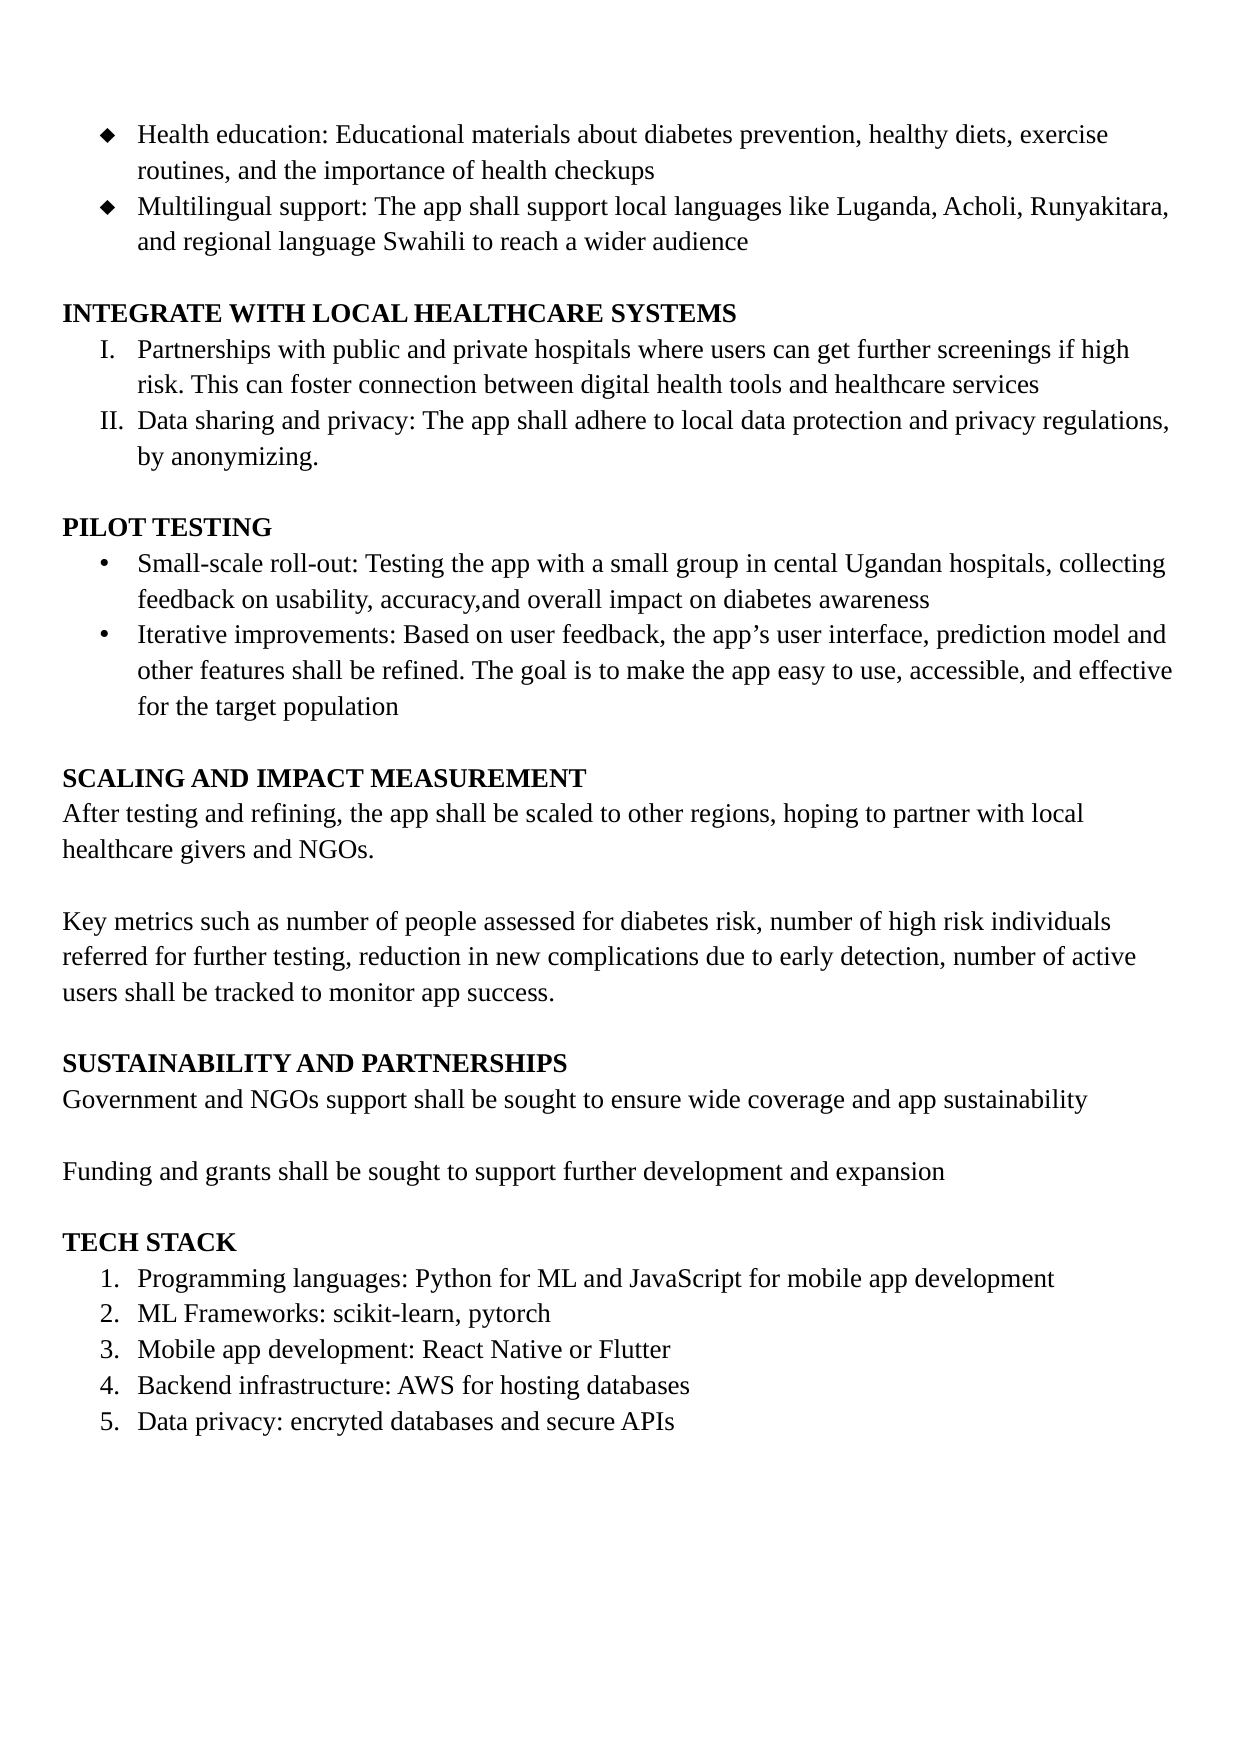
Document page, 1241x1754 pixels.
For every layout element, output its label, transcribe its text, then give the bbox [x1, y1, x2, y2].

list Backend infrastructure: AWS for hosting databases [99, 1369, 1178, 1400]
list Programming languages: Python for ML and JavaScript for mobile app development [99, 1262, 1178, 1293]
text Key metrics such as number of people assessed for diabetes risk, number of high risk individuals referred for further testing, reduction in new complications due to early detection, number of active users shall be tracked to monitor app success. [62, 904, 1178, 1007]
list Iterative improvements: Based on user feedback, the app’s user interface, prediction model and other features shall be refined. The goal is to make the app easy to use, accessible, and effective for the target population [99, 619, 1178, 721]
list Data privacy: encryted databases and secure APIs [99, 1405, 1178, 1436]
text INTEGRATE WITH LOCAL HEALTHCARE SYSTEMS [62, 297, 1178, 328]
list Health education: Educational materials about diabetes prevention, healthy diets, exercise routines, and the importance of health checkups [99, 118, 1178, 185]
list Multilingual support: The app shall support local languages like Luganda, Acholi, Runyakitara, and regional language Swahili to reach a wider audience [99, 190, 1178, 257]
text Government and NGOs support shall be sought to ensure wide coverage and app sustainability [62, 1083, 1178, 1114]
list ML Frameworks: scikit-learn, pytorch [99, 1298, 1178, 1329]
text Funding and grants shall be sought to support further development and expansion [62, 1155, 1178, 1186]
text SCALING AND IMPACT MEASUREMENT [62, 762, 1178, 793]
text SUSTAINABILITY AND PARTNERSHIPS [62, 1047, 1178, 1079]
list Small-scale roll-out: Testing the app with a small group in cental Ugandan hospitals, collecting feedback on usability, accuracy,and overall impact on diabetes awareness [99, 547, 1178, 614]
list Partnerships with public and private hospitals where users can get further screenings if high risk. This can foster connection between digital health tools and healthcare services [99, 333, 1178, 399]
list Data sharing and privacy: The app shall adhere to local data protection and privacy regulations, by anonymizing. [99, 404, 1178, 471]
text TECH STACK [62, 1226, 1178, 1257]
text After testing and refining, the app shall be scaled to other regions, hoping to partner with local healthcare givers and NGOs. [62, 797, 1178, 864]
text PILOT TESTING [62, 511, 1178, 542]
list Mobile app development: React Native or Flutter [99, 1333, 1178, 1364]
